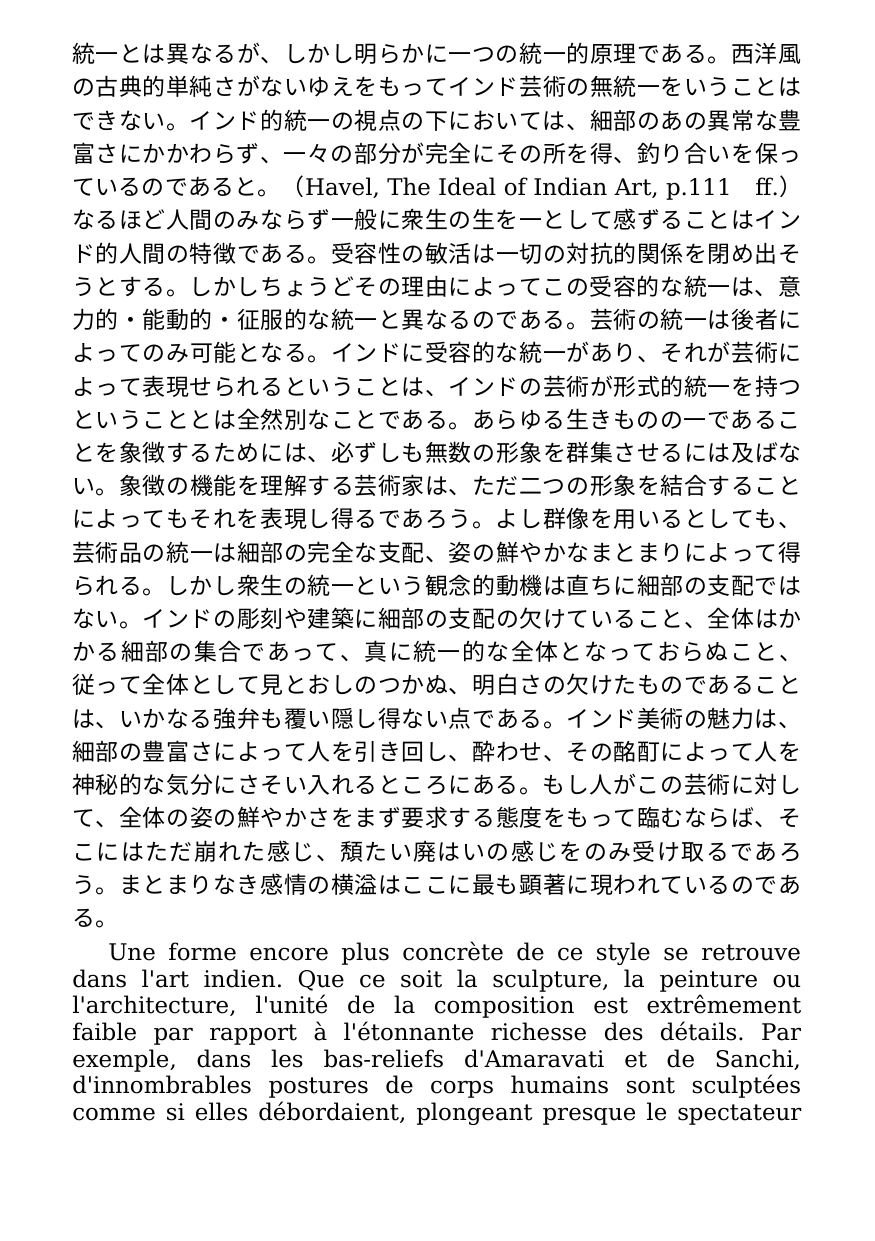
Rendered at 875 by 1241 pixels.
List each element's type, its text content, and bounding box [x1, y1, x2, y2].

text 統一とは異なるが、しかし明らかに一つの統一的原理である。西洋風の古典的単純さがないゆえをもってインド芸術の無統一をいうことはできない。インド的統一の視点の下においては、細部のあの異常な豊富さにかかわらず、一々の部分が完全にその所を得、釣り合いを保っているのであると。（Havel, The Ideal of Indian Art, p.111 ff.）なるほど人間のみならず一般に衆生の生を一として感ずることはインド的人間の特徴である。受容性の敏活は一切の対抗的関係を閉め出そうとする。しかしちょうどその理由によってこの受容的な統一は、意力的・能動的・征服的な統一と異なるのである。芸術の統一は後者によってのみ可能となる。インドに受容的な統一があり、それが芸術によって表現せられるということは、インドの芸術が形式的統一を持つということとは全然別なことである。あらゆる生きものの一であることを象徴するためには、必ずしも無数の形象を群集させるには及ばない。象徴の機能を理解する芸術家は、ただ二つの形象を結合することによってもそれを表現し得るであろう。よし群像を用いるとしても、芸術品の統一は細部の完全な支配、姿の鮮やかなまとまりによって得られる。しかし衆生の統一という観念的動機は直ちに細部の支配ではない。インドの彫刻や建築に細部の支配の欠けていること、全体はかかる細部の集合であって、真に統一的な全体となっておらぬこと、従って全体として見とおしのつかぬ、明白さの欠けたものであることは、いかなる強弁も覆い隠し得ない点である。インド美術の魅力は、細部の豊富さによって人を引き回し、酔わせ、その酩酊によって人を神秘的な気分にさそい入れるところにある。もし人がこの芸術に対して、全体の姿の鮮やかさをまず要求する態度をもって臨むならば、そこにはただ崩れた感じ、頽たい廃はいの感じをのみ受け取るであろう。まとまりなき感情の横溢はここに最も顕著に現われているのである。 [72, 36, 802, 933]
text Une forme encore plus concrète de ce style se retrouve dans l'art indien. Que ce soit la sculpture, la peinture ou l'architecture, l'unité de la composition est extrêmement faible par rapport à l'étonnante richesse des détails. Par exemple, dans les bas-reliefs d'Amaravati et de Sanchi, d'innombrables postures de corps humains sont sculptées comme si elles débordaient, plongeant presque le spectateur [72, 939, 802, 1126]
